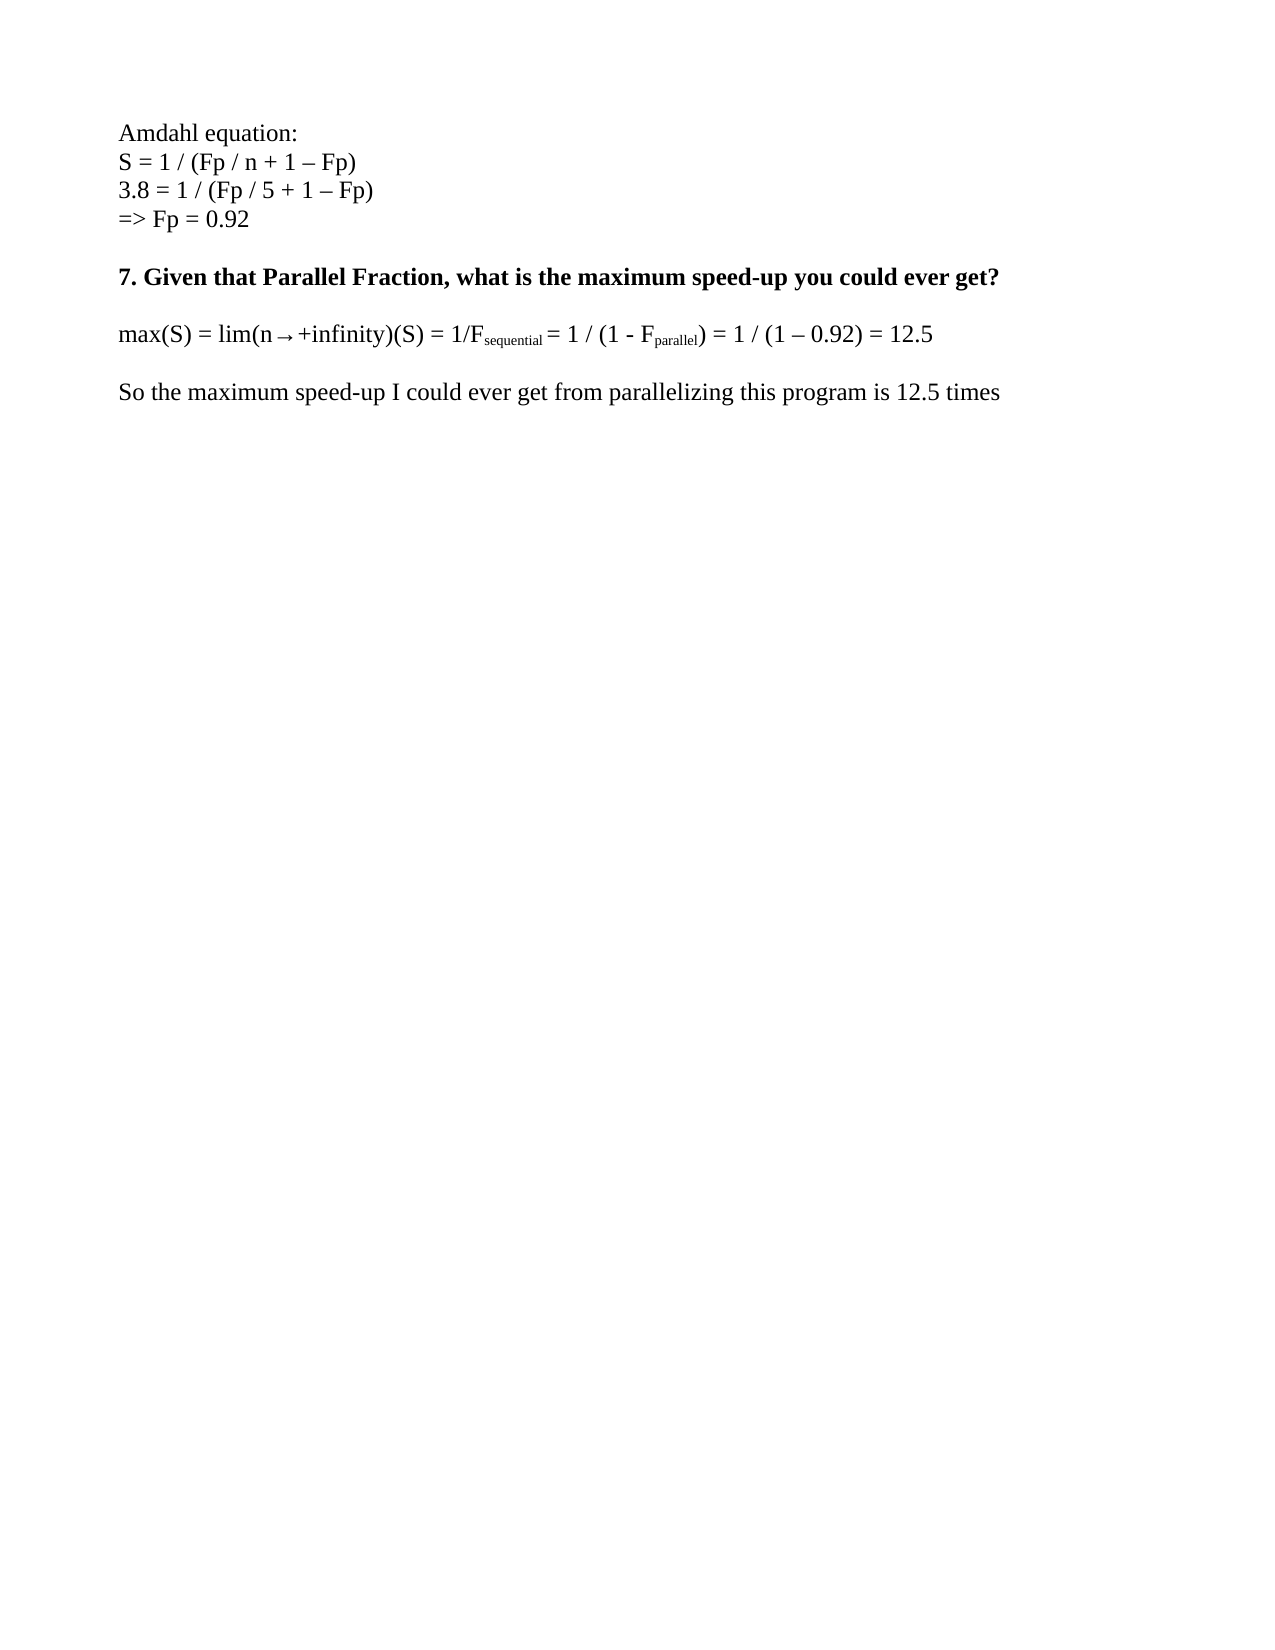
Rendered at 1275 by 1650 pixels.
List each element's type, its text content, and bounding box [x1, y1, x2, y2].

text 3.8 = 1 / (Fp / 5 + 1 – Fp) [118, 176, 1157, 204]
text max(S) = lim(n→+infinity)(S) = 1/Fsequential = 1 / (1 - Fparallel) = 1 / (1 – 0.92) = 12.5 [118, 319, 1157, 348]
text 7. Given that Parallel Fraction, what is the maximum speed-up you could ever get? [118, 262, 1157, 291]
text S = 1 / (Fp / n + 1 – Fp) [118, 147, 1157, 176]
text Amdahl equation: [118, 118, 1157, 147]
text => Fp = 0.92 [118, 204, 1157, 233]
text So the maximum speed-up I could ever get from parallelizing this program is 12.5 times [118, 377, 1157, 406]
